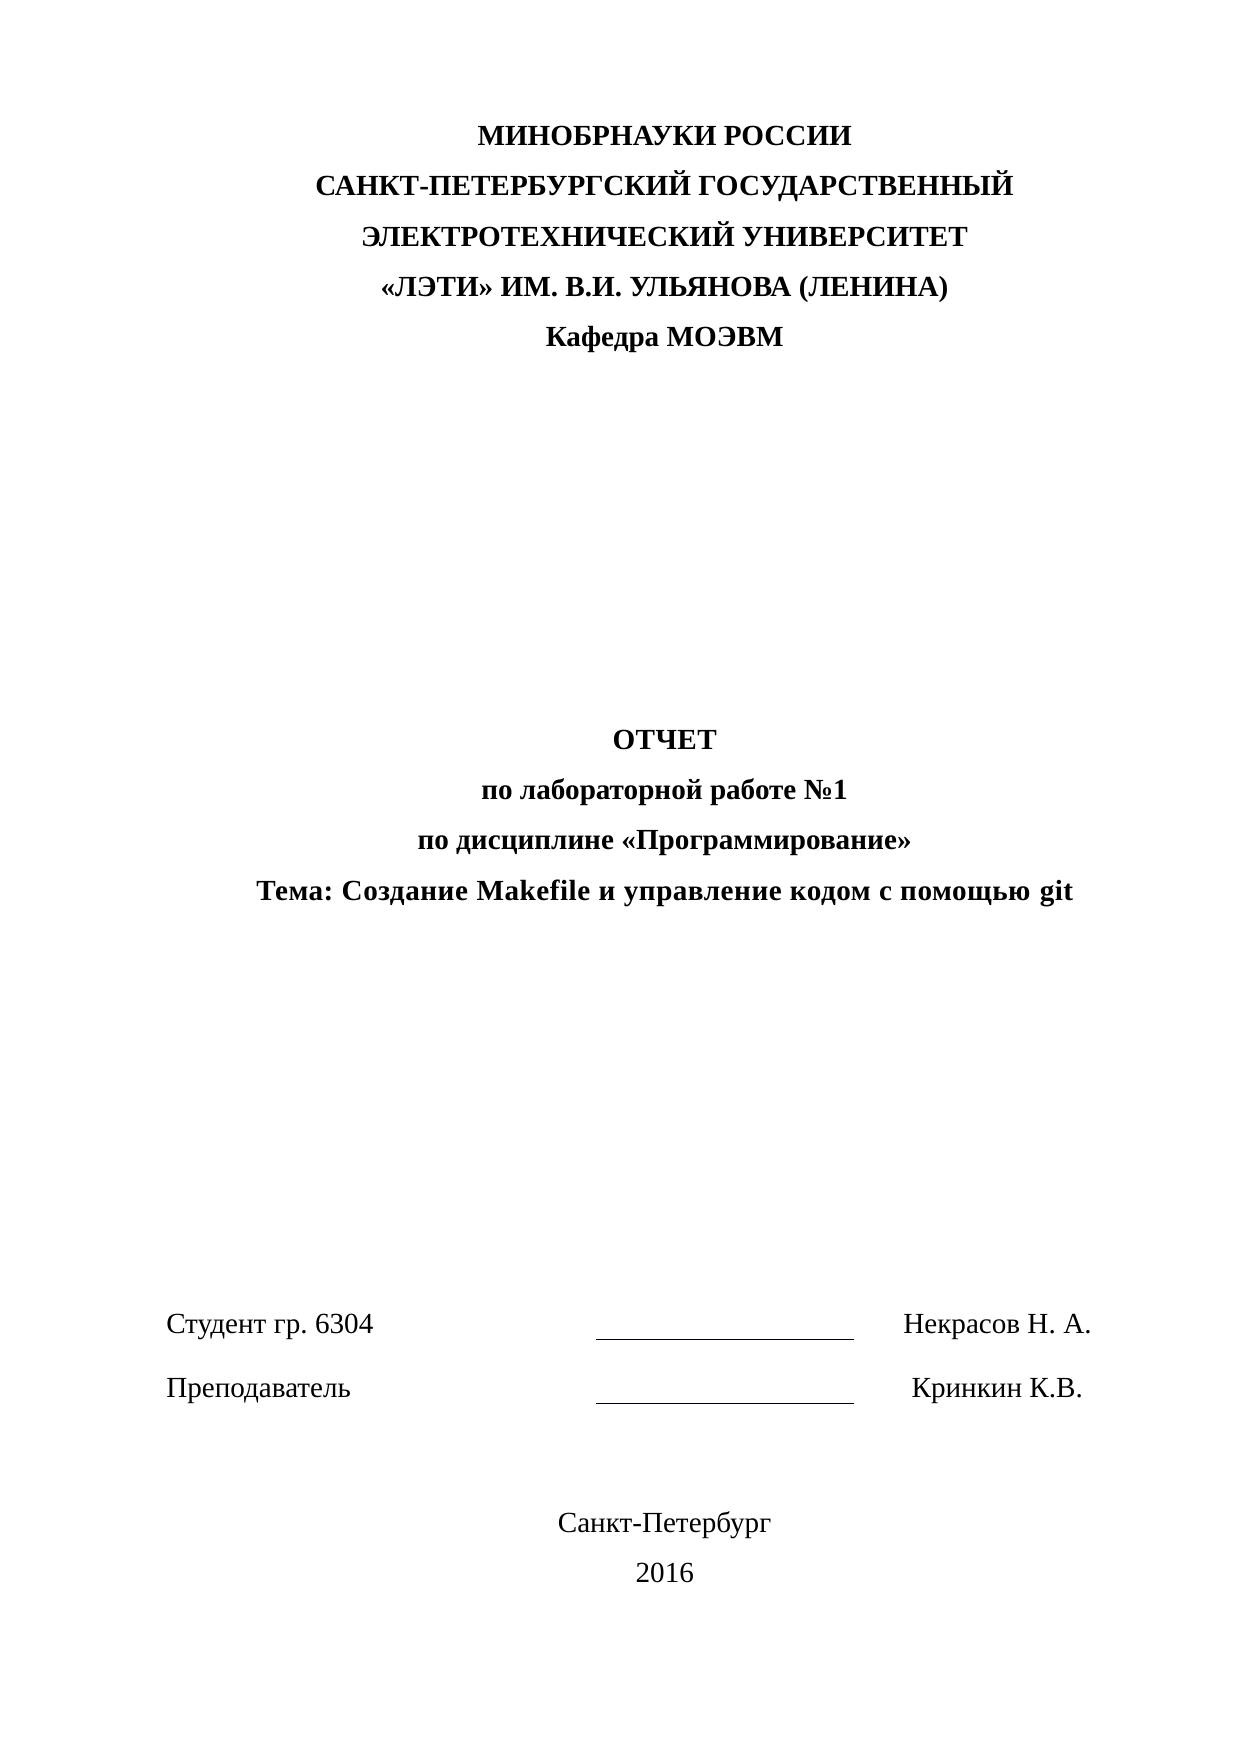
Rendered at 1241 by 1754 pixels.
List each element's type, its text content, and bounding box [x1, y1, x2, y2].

text по дисциплине «Программирование» [177, 822, 1152, 856]
text Санкт-Петербург [177, 1505, 1152, 1538]
text по лабораторной работе №1 [177, 772, 1152, 806]
text Тема: Создание Makefile и управление кодом с помощью git [177, 873, 1152, 906]
table_cell Кринкин К.В. [854, 1339, 1140, 1403]
table_header [596, 1275, 854, 1339]
table_cell [596, 1340, 854, 1403]
text Кафедра МОЭВМ [177, 319, 1152, 353]
table_header Некрасов Н. А. [854, 1275, 1140, 1339]
text 2016 [177, 1555, 1152, 1589]
text отчет [177, 722, 1152, 755]
text МИНОБРНАУКИ РОССИИ [177, 118, 1152, 152]
table_header Студент гр. 6304 [166, 1275, 596, 1339]
table_cell Преподаватель [166, 1339, 596, 1403]
text Санкт-Петербургский государственный [177, 168, 1152, 202]
text электротехнический университет [177, 219, 1152, 252]
text «ЛЭТИ» им. В.И. Ульянова (Ленина) [177, 269, 1152, 303]
